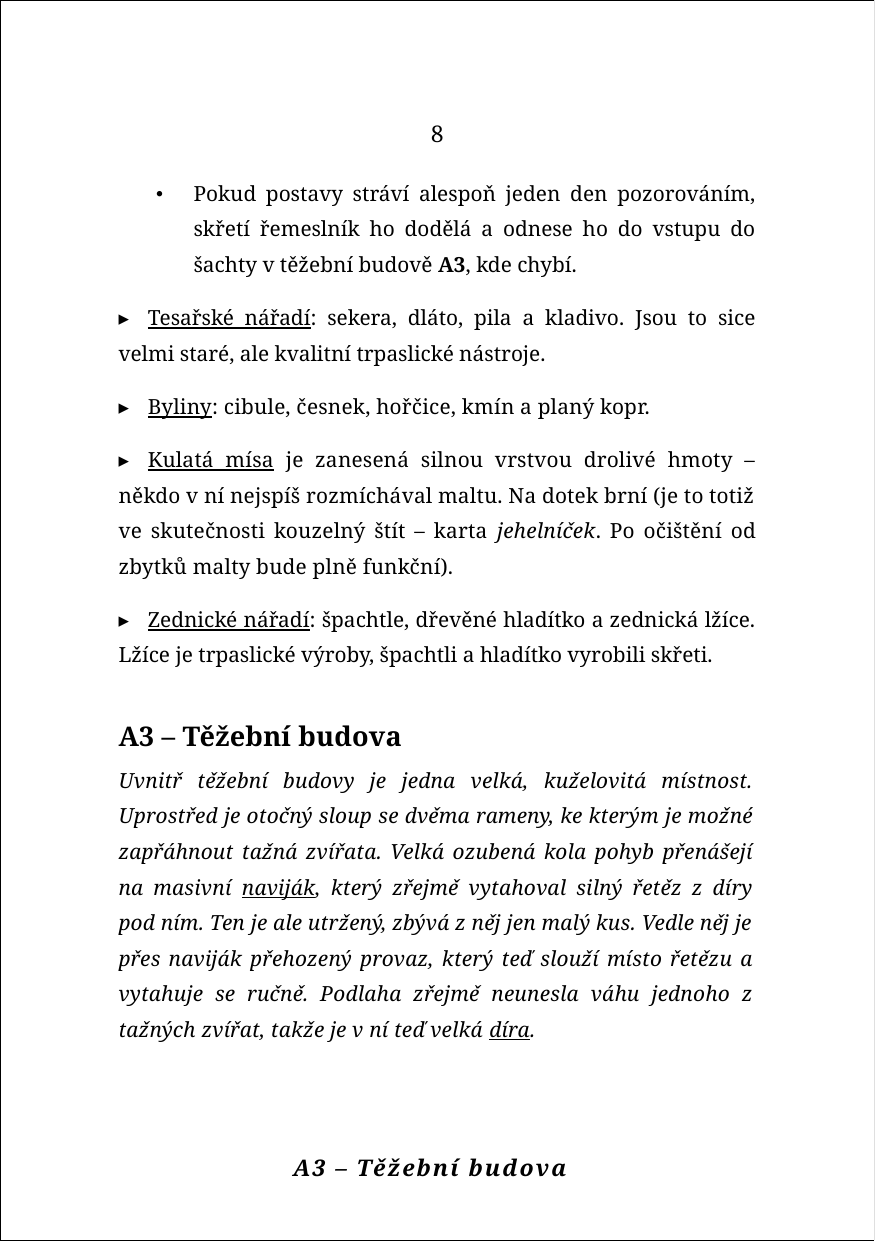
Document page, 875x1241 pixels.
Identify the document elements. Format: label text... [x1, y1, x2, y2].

text ▸ Kulatá mísa je zanesená silnou vrstvou drolivé hmoty – někdo v ní nejspíš rozmíchával maltu. Na dotek brní (je to totiž ve skutečnosti kouzelný štít – karta jehelníček. Po očištění od zbytků malty bude plně funkční). [118, 445, 756, 580]
subtitle A3 – Těžební budova [118, 717, 756, 754]
list Pokud postavy stráví alespoň jeden den pozorováním, skřetí řemeslník ho dodělá a odnese ho do vstupu do šachty v těžební budově A3, kde chybí. [156, 179, 756, 278]
text ▸ Zednické nářadí: špachtle, dřevěné hladítko a zednická lžíce. Lžíce je trpaslické výroby, špachtli a hladítko vyrobili skřeti. [118, 605, 756, 669]
text ▸ Byliny: cibule, česnek, hořčice, kmín a planý kopr. [118, 392, 756, 420]
text ▸ Tesařské nářadí: sekera, dláto, pila a kladivo. Jsou to sice velmi staré, ale kvalitní trpaslické nástroje. [118, 303, 756, 367]
text Uvnitř těžební budovy je jedna velká, kuželovitá místnost. Uprostřed je otočný sloup se dvěma rameny, ke kterým je možné zapřáhnout tažná zvířata. Velká ozubená kola pohyb přenášejí na masivní naviják, který zřejmě vytahoval silný řetěz z díry pod ním. Ten je ale utržený, zbývá z něj jen malý kus. Vedle něj je přes naviják přehozený provaz, který teď slouží místo řetězu a vytahuje se ručně. Podlaha zřejmě neunesla váhu jednoho z tažných zvířat, takže je v ní teď velká díra. [118, 766, 756, 1043]
